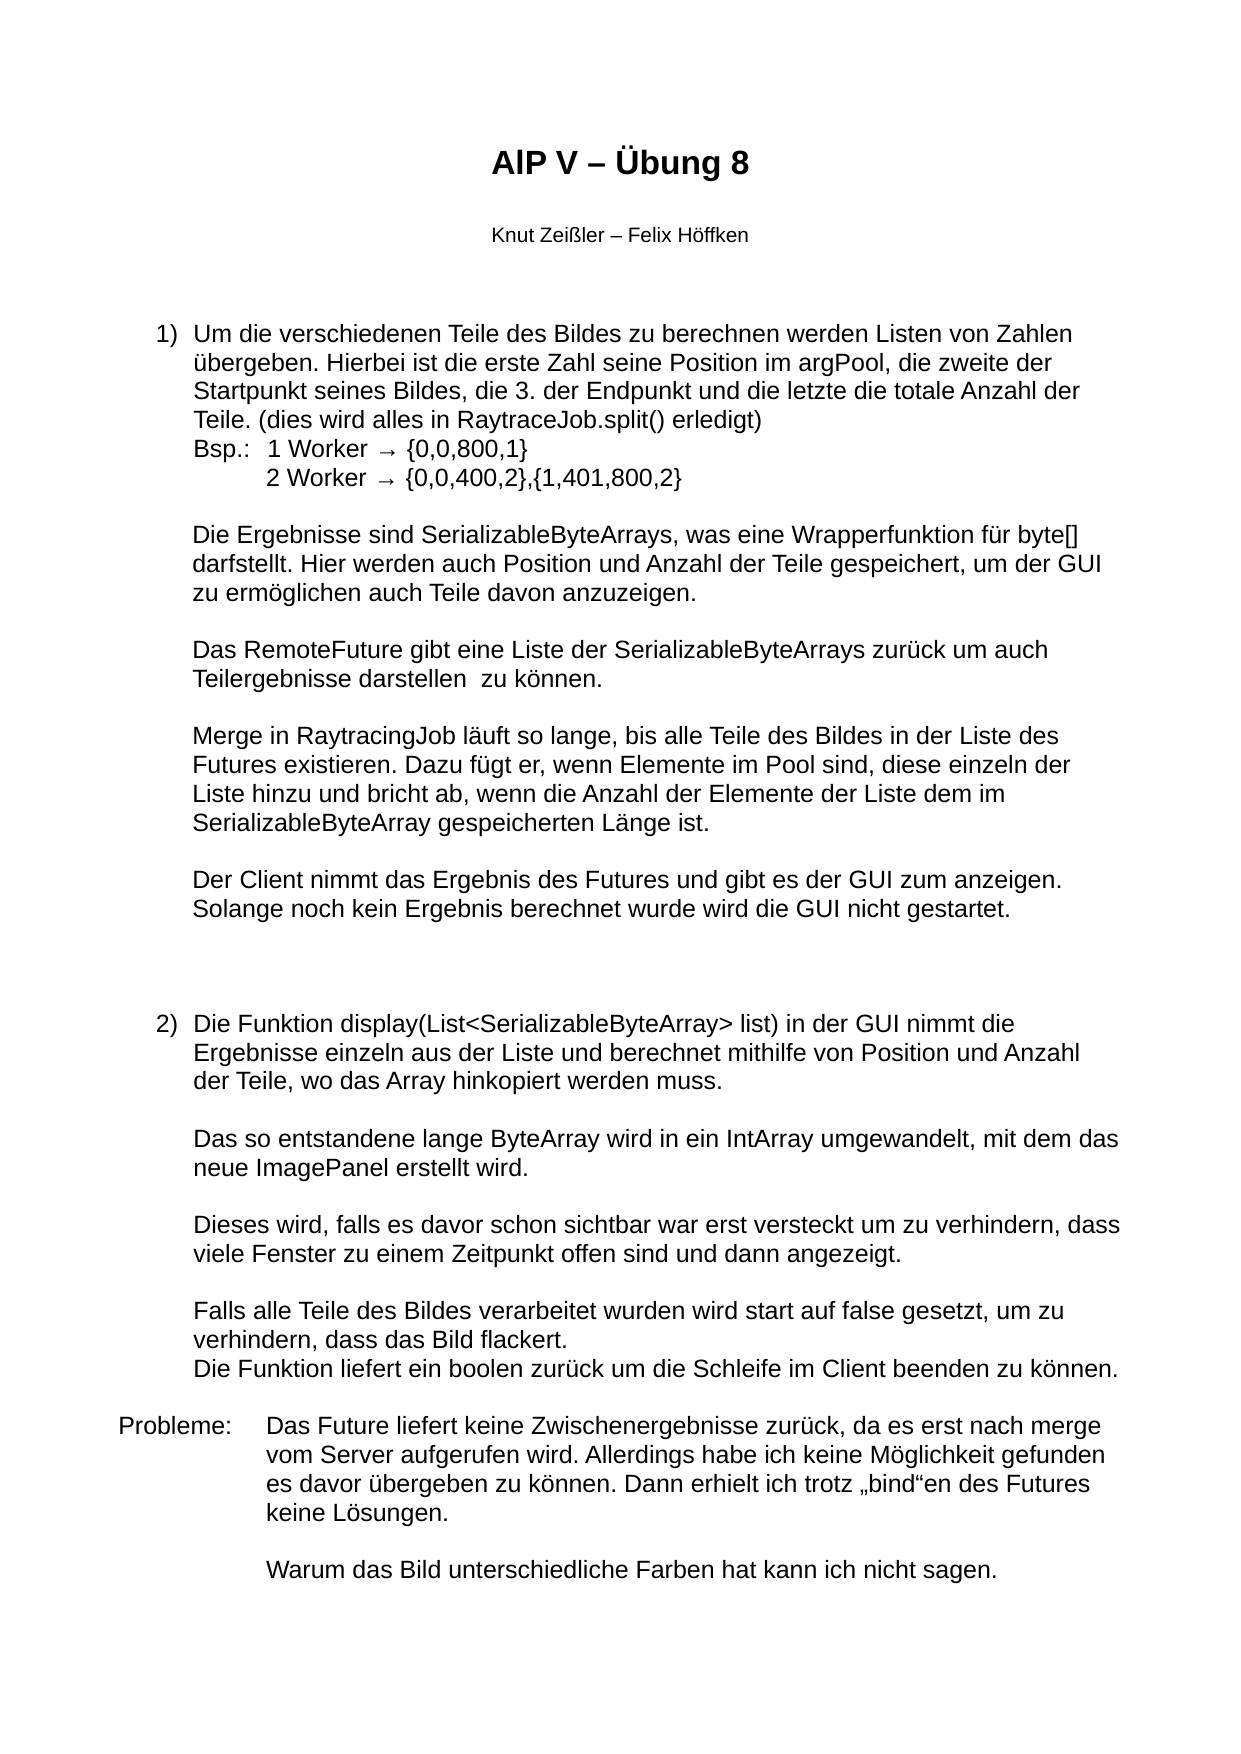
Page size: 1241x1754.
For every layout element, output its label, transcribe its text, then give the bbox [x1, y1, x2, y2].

text 2 Worker → {0,0,400,2},{1,401,800,2} [118, 463, 1122, 491]
list Die Funktion liefert ein boolen zurück um die Schleife im Client beenden zu können. [156, 1354, 1122, 1383]
text Merge in RaytracingJob läuft so lange, bis alle Teile des Bildes in der Liste des Futures existieren. Dazu fügt er, wenn Elemente im Pool sind, diese einzeln der Liste hinzu und bricht ab, wenn die Anzahl der Elemente der Liste dem im SerializableByteArray gespeicherten Länge ist. [118, 721, 1122, 836]
text Die Ergebnisse sind SerializableByteArrays, was eine Wrapperfunktion für byte[] darfstellt. Hier werden auch Position und Anzahl der Teile gespeichert, um der GUI zu ermöglichen auch Teile davon anzuzeigen. [118, 520, 1122, 606]
subtitle AlP V – Übung 8 [118, 143, 1122, 182]
text Probleme: Das Future liefert keine Zwischenergebnisse zurück, da es erst nach merge vom Server aufgerufen wird. Allerdings habe ich keine Möglichkeit gefunden es davor übergeben zu können. Dann erhielt ich trotz „bind“en des Futures keine Lösungen. [118, 1411, 1122, 1526]
list Dieses wird, falls es davor schon sichtbar war erst versteckt um zu verhindern, dass viele Fenster zu einem Zeitpunkt offen sind und dann angezeigt. [156, 1210, 1122, 1268]
list Bsp.: 1 Worker → {0,0,800,1} [156, 434, 1122, 463]
text Knut Zeißler – Felix Höffken [118, 223, 1122, 247]
list Die Funktion display(List<SerializableByteArray> list) in der GUI nimmt die Ergebnisse einzeln aus der Liste und berechnet mithilfe von Position und Anzahl der Teile, wo das Array hinkopiert werden muss. [156, 1009, 1122, 1095]
text Warum das Bild unterschiedliche Farben hat kann ich nicht sagen. [118, 1555, 1122, 1584]
list Das so entstandene lange ByteArray wird in ein IntArray umgewandelt, mit dem das neue ImagePanel erstellt wird. [156, 1124, 1122, 1181]
text Das RemoteFuture gibt eine Liste der SerializableByteArrays zurück um auch Teilergebnisse darstellen zu können. [118, 635, 1122, 693]
text Der Client nimmt das Ergebnis des Futures und gibt es der GUI zum anzeigen. Solange noch kein Ergebnis berechnet wurde wird die GUI nicht gestartet. [118, 865, 1122, 923]
list Um die verschiedenen Teile des Bildes zu berechnen werden Listen von Zahlen übergeben. Hierbei ist die erste Zahl seine Position im argPool, die zweite der Startpunkt seines Bildes, die 3. der Endpunkt und die letzte die totale Anzahl der Teile. (dies wird alles in RaytraceJob.split() erledigt) [156, 319, 1122, 434]
list Falls alle Teile des Bildes verarbeitet wurden wird start auf false gesetzt, um zu verhindern, dass das Bild flackert. [156, 1296, 1122, 1354]
